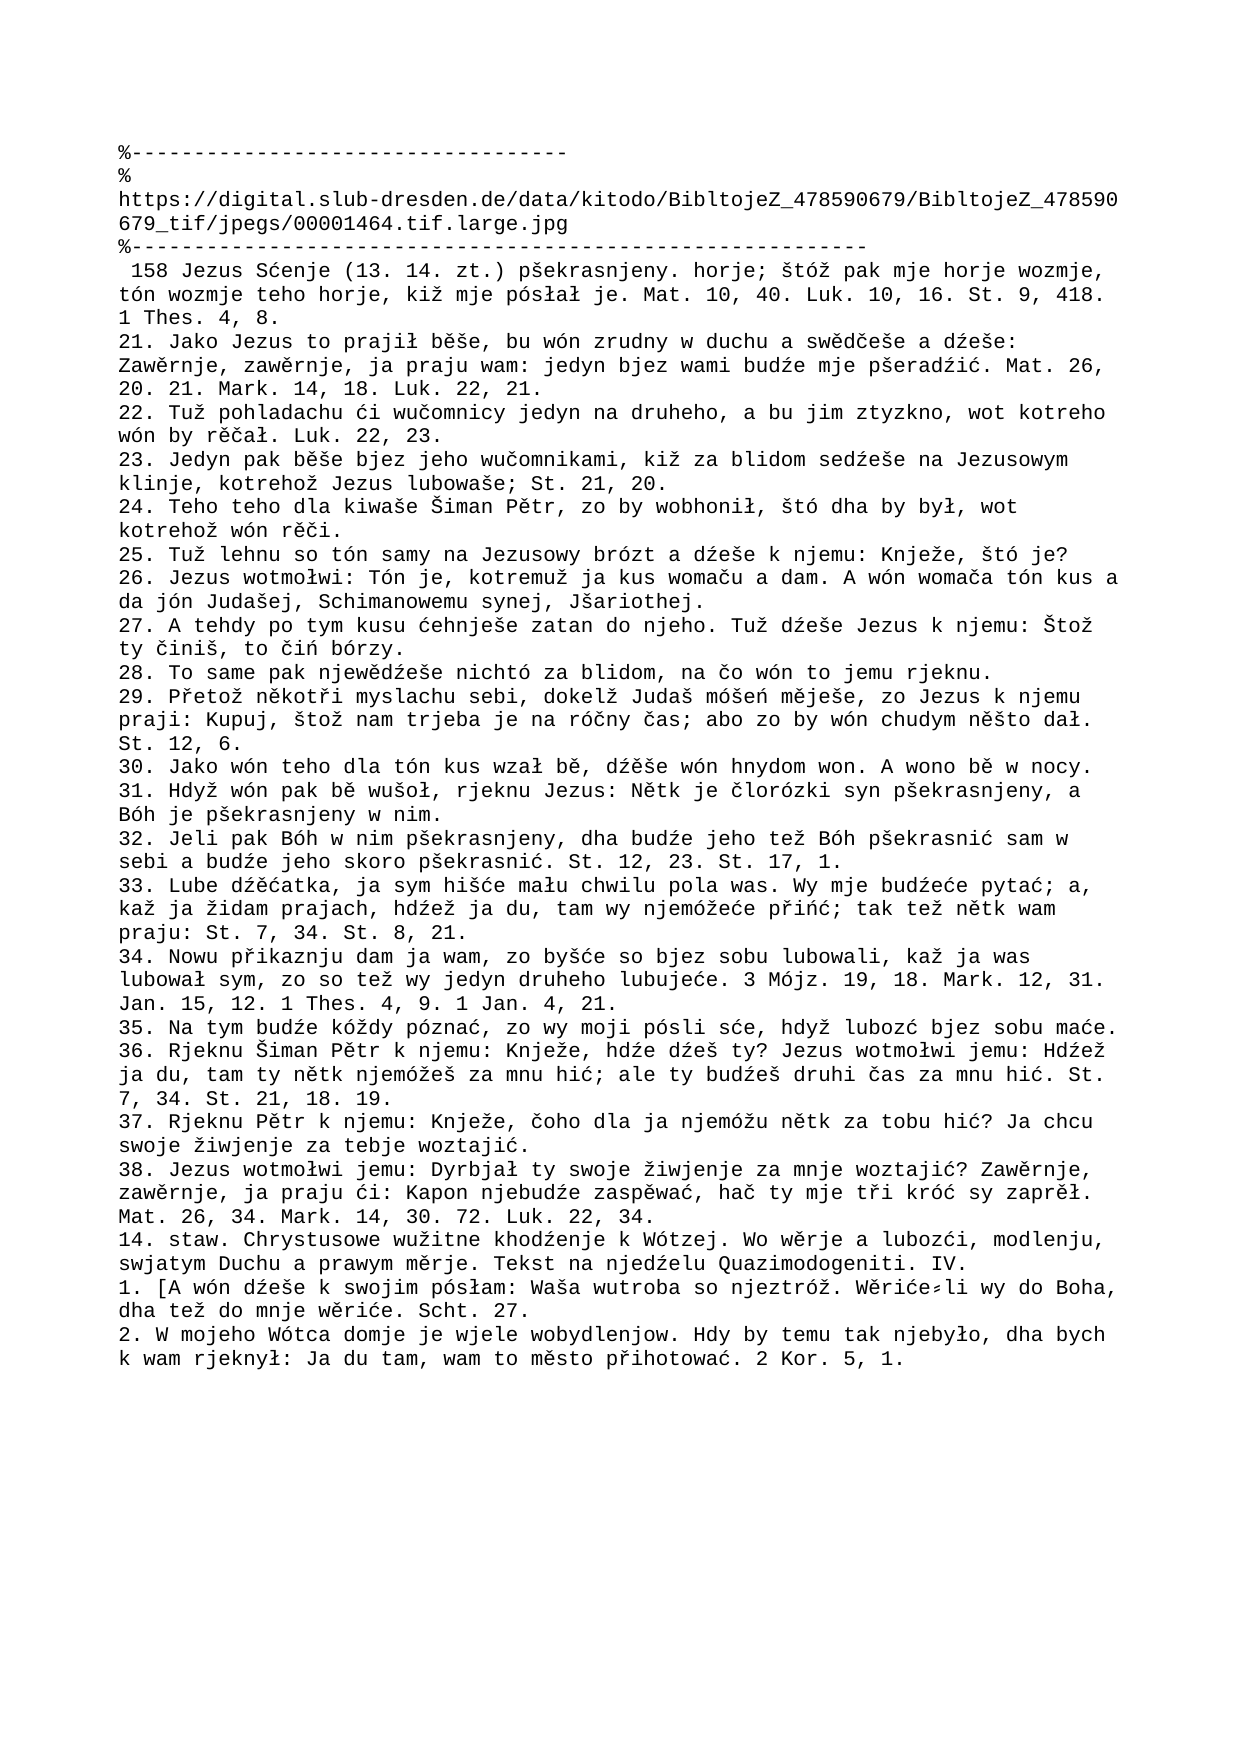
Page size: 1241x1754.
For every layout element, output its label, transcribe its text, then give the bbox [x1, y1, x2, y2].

text 25. Tuž lehnu so tón samy na Jezusowy brózt a dźeše k njemu: Knježe, štó je? [118, 544, 1122, 567]
text 36. Rjeknu Šiman Pětr k njemu: Knježe, hdźe dźeš ty? Jezus wotmołwi jemu: Hdźež ja du, tam ty nětk njemóžeš za mnu hić; ale ty budźeš druhi čas za mnu hić. St. 7, 34. St. 21, 18. 19. [118, 1040, 1122, 1111]
text 38. Jezus wotmołwi jemu: Dyrbjał ty swoje žiwjenje za mnje woztajić? Zawěrnje, zawěrnje, ja praju ći: Kapon njebudźe zaspěwać, hač ty mje tři króć sy zaprěł. Mat. 26, 34. Mark. 14, 30. 72. Luk. 22, 34. [118, 1158, 1122, 1229]
text 24. Teho teho dla kiwaše Šiman Pětr, zo by wobhonił, štó dha by był, wot kotrehož wón rěči. [118, 496, 1122, 544]
text 33. Lube dźěćatka, ja sym hišće mału chwilu pola was. Wy mje budźeće pytać; a, kaž ja židam prajach, hdźež ja du, tam wy njemóžeće přińć; tak tež nětk wam praju: St. 7, 34. St. 8, 21. [118, 875, 1122, 946]
text 158 Jezus Sćenje (13. 14. zt.) pšekrasnjeny. horje; štóž pak mje horje wozmje, tón wozmje teho horje, kiž mje pósłał je. Mat. 10, 40. Luk. 10, 16. St. 9, 418. 1 Thes. 4, 8. [118, 260, 1122, 331]
text 34. Nowu přikaznju dam ja wam, zo byšće so bjez sobu lubowali, kaž ja was lubował sym, zo so tež wy jedyn druheho lubujeće. 3 Mójz. 19, 18. Mark. 12, 31. Jan. 15, 12. 1 Thes. 4, 9. 1 Jan. 4, 21. [118, 946, 1122, 1017]
text 32. Jeli pak Bóh w nim pšekrasnjeny, dha budźe jeho tež Bóh pšekrasnić sam w sebi a budźe jeho skoro pšekrasnić. St. 12, 23. St. 17, 1. [118, 827, 1122, 875]
text 26. Jezus wotmołwi: Tón je, kotremuž ja kus womaču a dam. A wón womača tón kus a da jón Judašej, Schimanowemu synej, Jšariothej. [118, 567, 1122, 615]
text 21. Jako Jezus to prajił běše, bu wón zrudny w duchu a swědčeše a dźeše: Zawěrnje, zawěrnje, ja praju wam: jedyn bjez wami budźe mje pšeradźić. Mat. 26, 20. 21. Mark. 14, 18. Luk. 22, 21. [118, 331, 1122, 402]
text 35. Na tym budźe kóždy póznać, zo wy moji pósli sće, hdyž lubozć bjez sobu maće. [118, 1017, 1122, 1040]
text 37. Rjeknu Pětr k njemu: Knježe, čoho dla ja njemóžu nětk za tobu hić? Ja chcu swoje žiwjenje za tebje woztajić. [118, 1111, 1122, 1158]
text 14. staw. Chrystusowe wužitne khodźenje k Wótzej. Wo wěrje a lubozći, modlenju, swjatym Duchu a prawym měrje. Tekst na njedźelu Quazimodogeniti. IV. [118, 1229, 1122, 1277]
text %----------------------------------- [118, 142, 1122, 165]
text 1. [A wón dźeše k swojim pósłam: Waša wutroba so njeztróž. Wěriće⸗li wy do Boha, dha tež do mnje wěriće. Scht. 27. [118, 1277, 1122, 1324]
text 29. Přetož někotři myslachu sebi, dokelž Judaš móšeń měješe, zo Jezus k njemu praji: Kupuj, štož nam trjeba je na róčny čas; abo zo by wón chudym něšto dał. St. 12, 6. [118, 686, 1122, 757]
text %----------------------------------------------------------- [118, 236, 1122, 260]
text 30. Jako wón teho dla tón kus wzał bě, dźěše wón hnydom won. A wono bě w nocy. [118, 757, 1122, 780]
text 31. Hdyž wón pak bě wušoł, rjeknu Jezus: Nětk je člorózki syn pšekrasnjeny, a Bóh je pšekrasnjeny w nim. [118, 780, 1122, 827]
text 23. Jedyn pak běše bjez jeho wučomnikami, kiž za blidom sedźeše na Jezusowym klinje, kotrehož Jezus lubowaše; St. 21, 20. [118, 449, 1122, 496]
text 27. A tehdy po tym kusu ćehnješe zatan do njeho. Tuž dźeše Jezus k njemu: Štož ty činiš, to čiń bórzy. [118, 615, 1122, 662]
text % https://digital.slub-dresden.de/data/kitodo/BibltojeZ_478590679/BibltojeZ_478590679_tif/jpegs/00001464.tif.large.jpg [118, 165, 1122, 236]
text 28. To same pak njewědźeše nichtó za blidom, na čo wón to jemu rjeknu. [118, 662, 1122, 686]
text 22. Tuž pohladachu ći wučomnicy jedyn na druheho, a bu jim ztyzkno, wot kotreho wón by rěčał. Luk. 22, 23. [118, 402, 1122, 449]
text 2. W mojeho Wótca domje je wjele wobydlenjow. Hdy by temu tak njebyło, dha bych k wam rjeknył: Ja du tam, wam to město přihotować. 2 Kor. 5, 1. [118, 1324, 1122, 1371]
